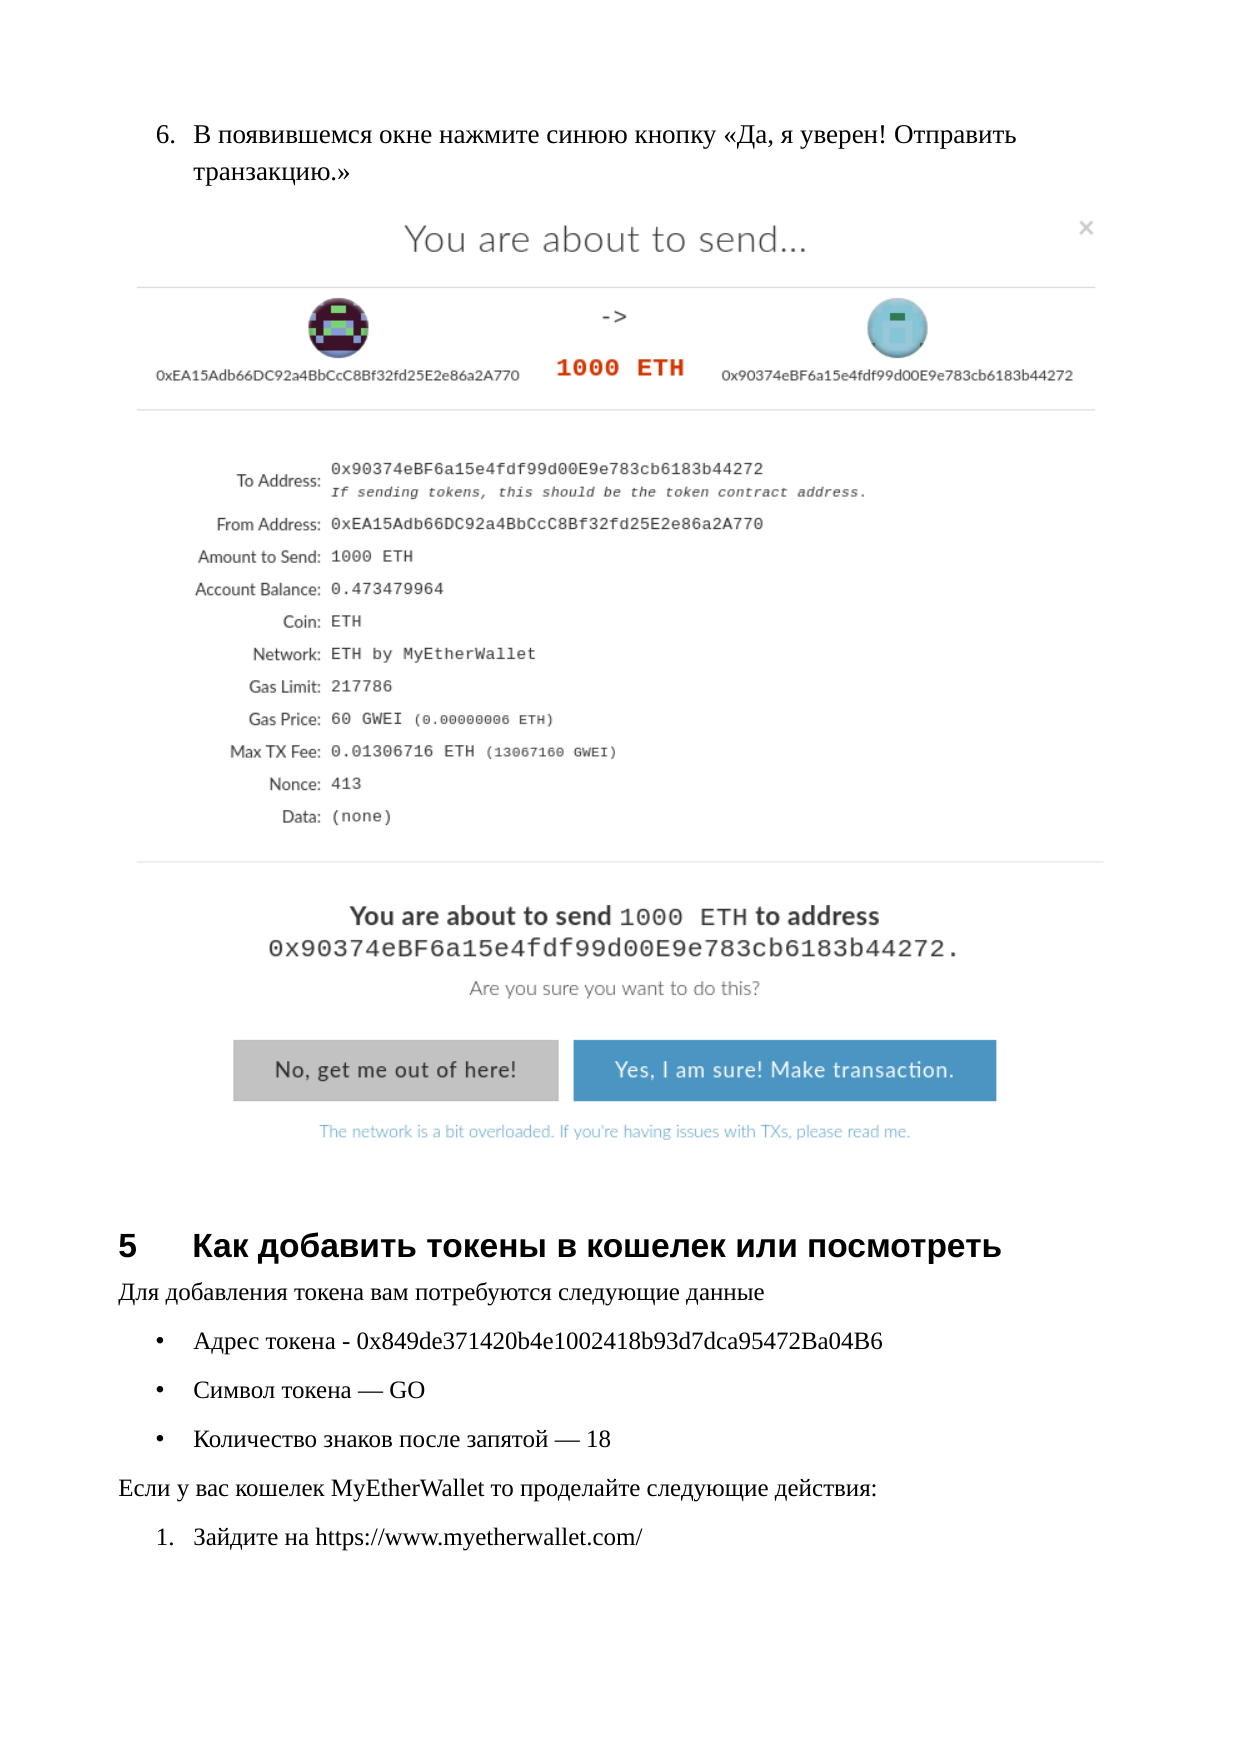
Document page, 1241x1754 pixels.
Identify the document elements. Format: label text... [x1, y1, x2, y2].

list В появившемся окне нажмите синюю кнопку «Да, я уверен! Отправить транзакцию.» [156, 118, 1122, 187]
list Количество знаков после запятой — 18 [156, 1424, 1122, 1453]
list Символ токена — GO [156, 1375, 1122, 1404]
text Для добавления токена вам потребуются следующие данные [118, 1277, 1122, 1306]
list Зайдите на https://www.myetherwallet.com/ [156, 1522, 1122, 1551]
list Адрес токена - 0x849de371420b4e1002418b93d7dca95472Ba04B6 [156, 1326, 1122, 1354]
subtitle Как добавить токены в кошелек или посмотреть [118, 1226, 1122, 1264]
picture [136, 207, 1104, 1150]
text Если у вас кошелек MyEtherWallet то проделайте следующие действия: [118, 1473, 1122, 1502]
